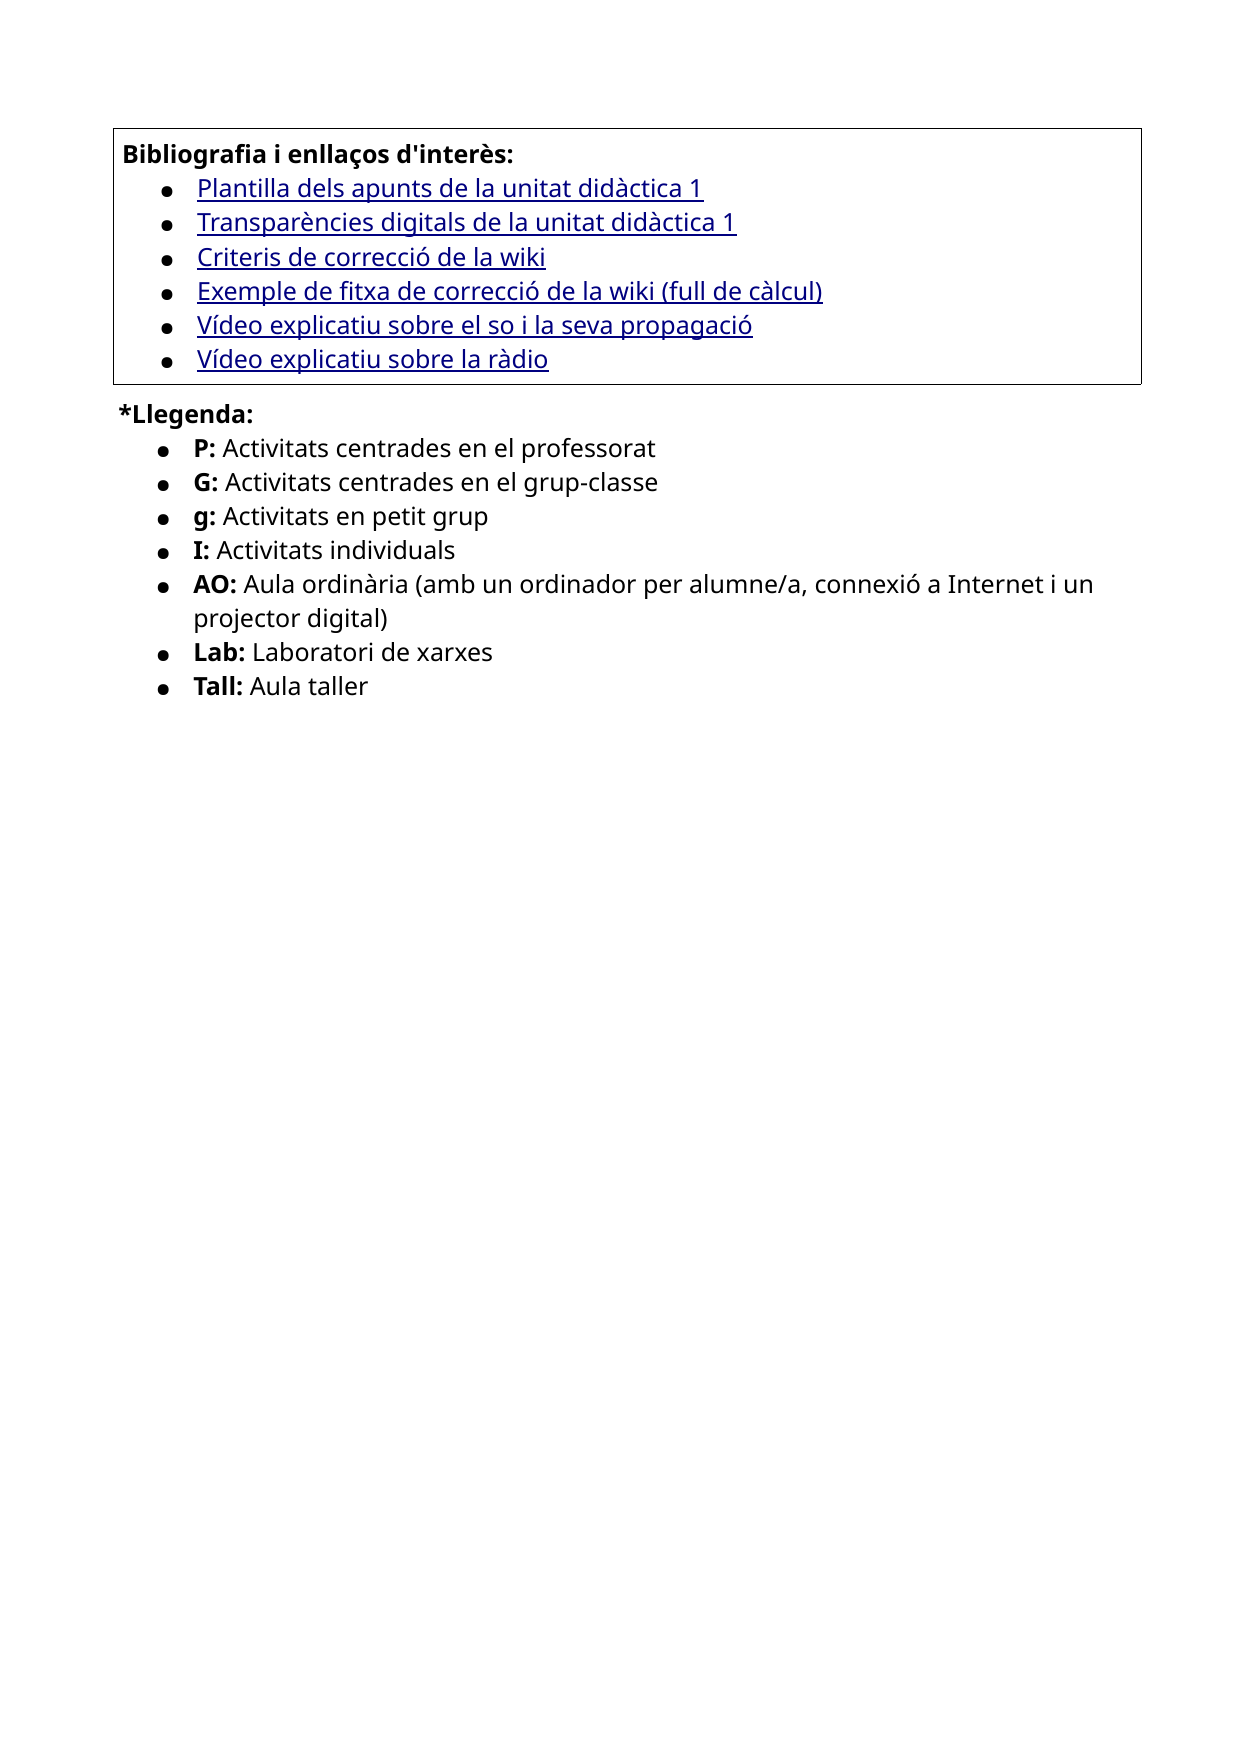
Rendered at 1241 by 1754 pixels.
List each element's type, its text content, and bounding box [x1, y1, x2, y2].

text Bibliografia i enllaços d'interès: [122, 137, 1132, 171]
list Exemple de fitxa de correcció de la wiki (full de càlcul) [159, 273, 1132, 307]
list g: Activitats en petit grup [156, 498, 1122, 532]
text [118, 118, 1122, 128]
list Vídeo explicatiu sobre el so i la seva propagació [159, 307, 1132, 341]
list I: Activitats individuals [156, 532, 1122, 567]
list Criteris de correcció de la wiki [159, 239, 1132, 273]
list AO: Aula ordinària (amb un ordinador per alumne/a, connexió a Internet i un projector digital) [156, 567, 1122, 635]
text [114, 129, 1141, 384]
list Plantilla dels apunts de la unitat didàctica 1 [159, 171, 1132, 205]
list Transparències digitals de la unitat didàctica 1 [159, 205, 1132, 239]
list G: Activitats centrades en el grup-classe [156, 464, 1122, 498]
list Vídeo explicatiu sobre la ràdio [159, 341, 1132, 375]
text *Llegenda: [118, 385, 1122, 430]
list P: Activitats centrades en el professorat [156, 430, 1122, 464]
list Tall: Aula taller [156, 669, 1122, 703]
list Lab: Laboratori de xarxes [156, 635, 1122, 669]
